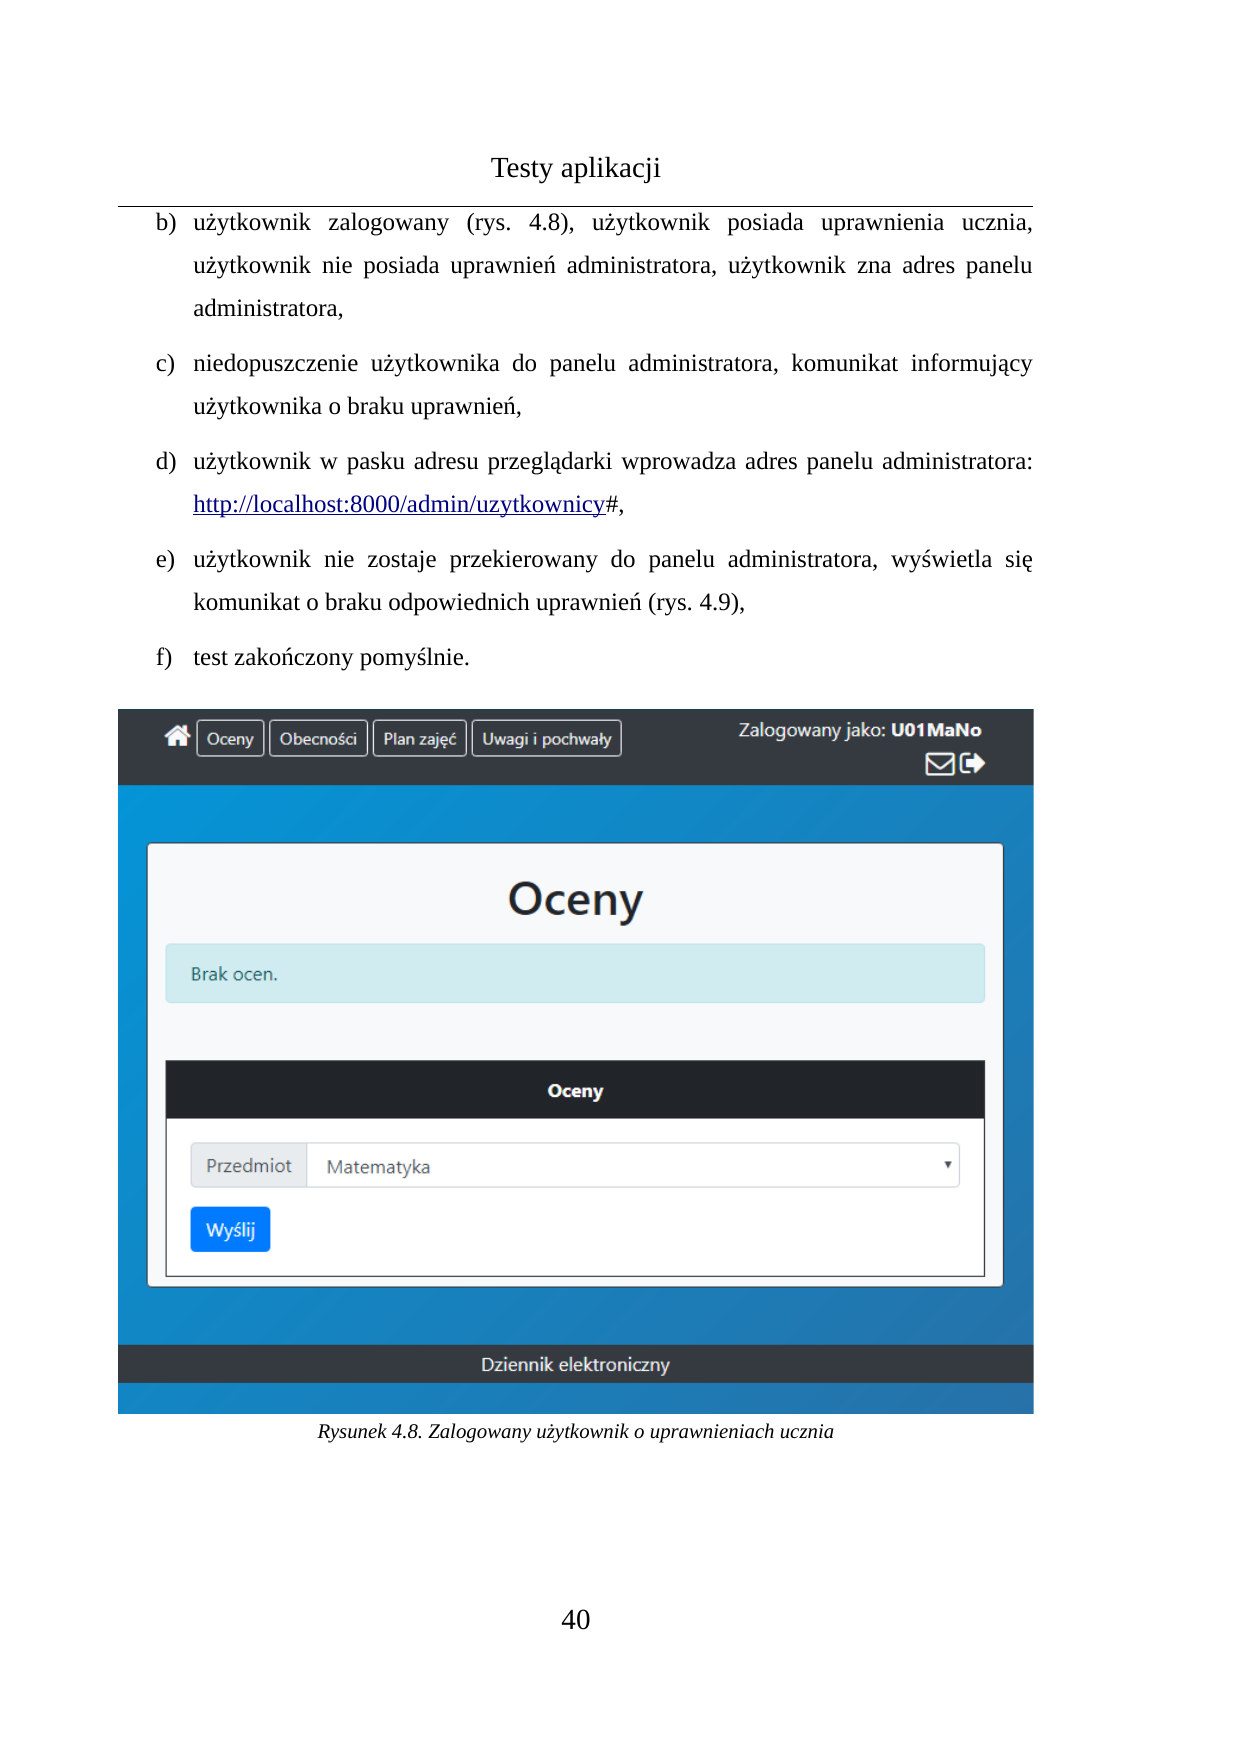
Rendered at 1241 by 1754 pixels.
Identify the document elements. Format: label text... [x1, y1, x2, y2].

list użytkownik nie zostaje przekierowany do panelu administratora, wyświetla się komunikat o braku odpowiednich uprawnień (rys. 4.9), [156, 544, 1033, 616]
list test zakończony pomyślnie. [156, 642, 1033, 671]
list użytkownik zalogowany (rys. 4.8), użytkownik posiada uprawnienia ucznia, użytkownik nie posiada uprawnień administratora, użytkownik zna adres panelu administratora, [156, 207, 1033, 322]
list niedopuszczenie użytkownika do panelu administratora, komunikat informujący użytkownika o braku uprawnień, [156, 348, 1033, 420]
list użytkownik w pasku adresu przeglądarki wprowadza adres panelu administratora: http://localhost:8000/admin/uzytkownicy#, [156, 446, 1033, 518]
picture [118, 709, 1034, 1414]
text Rysunek 4.8. Zalogowany użytkownik o uprawnieniach ucznia [118, 1414, 1033, 1443]
